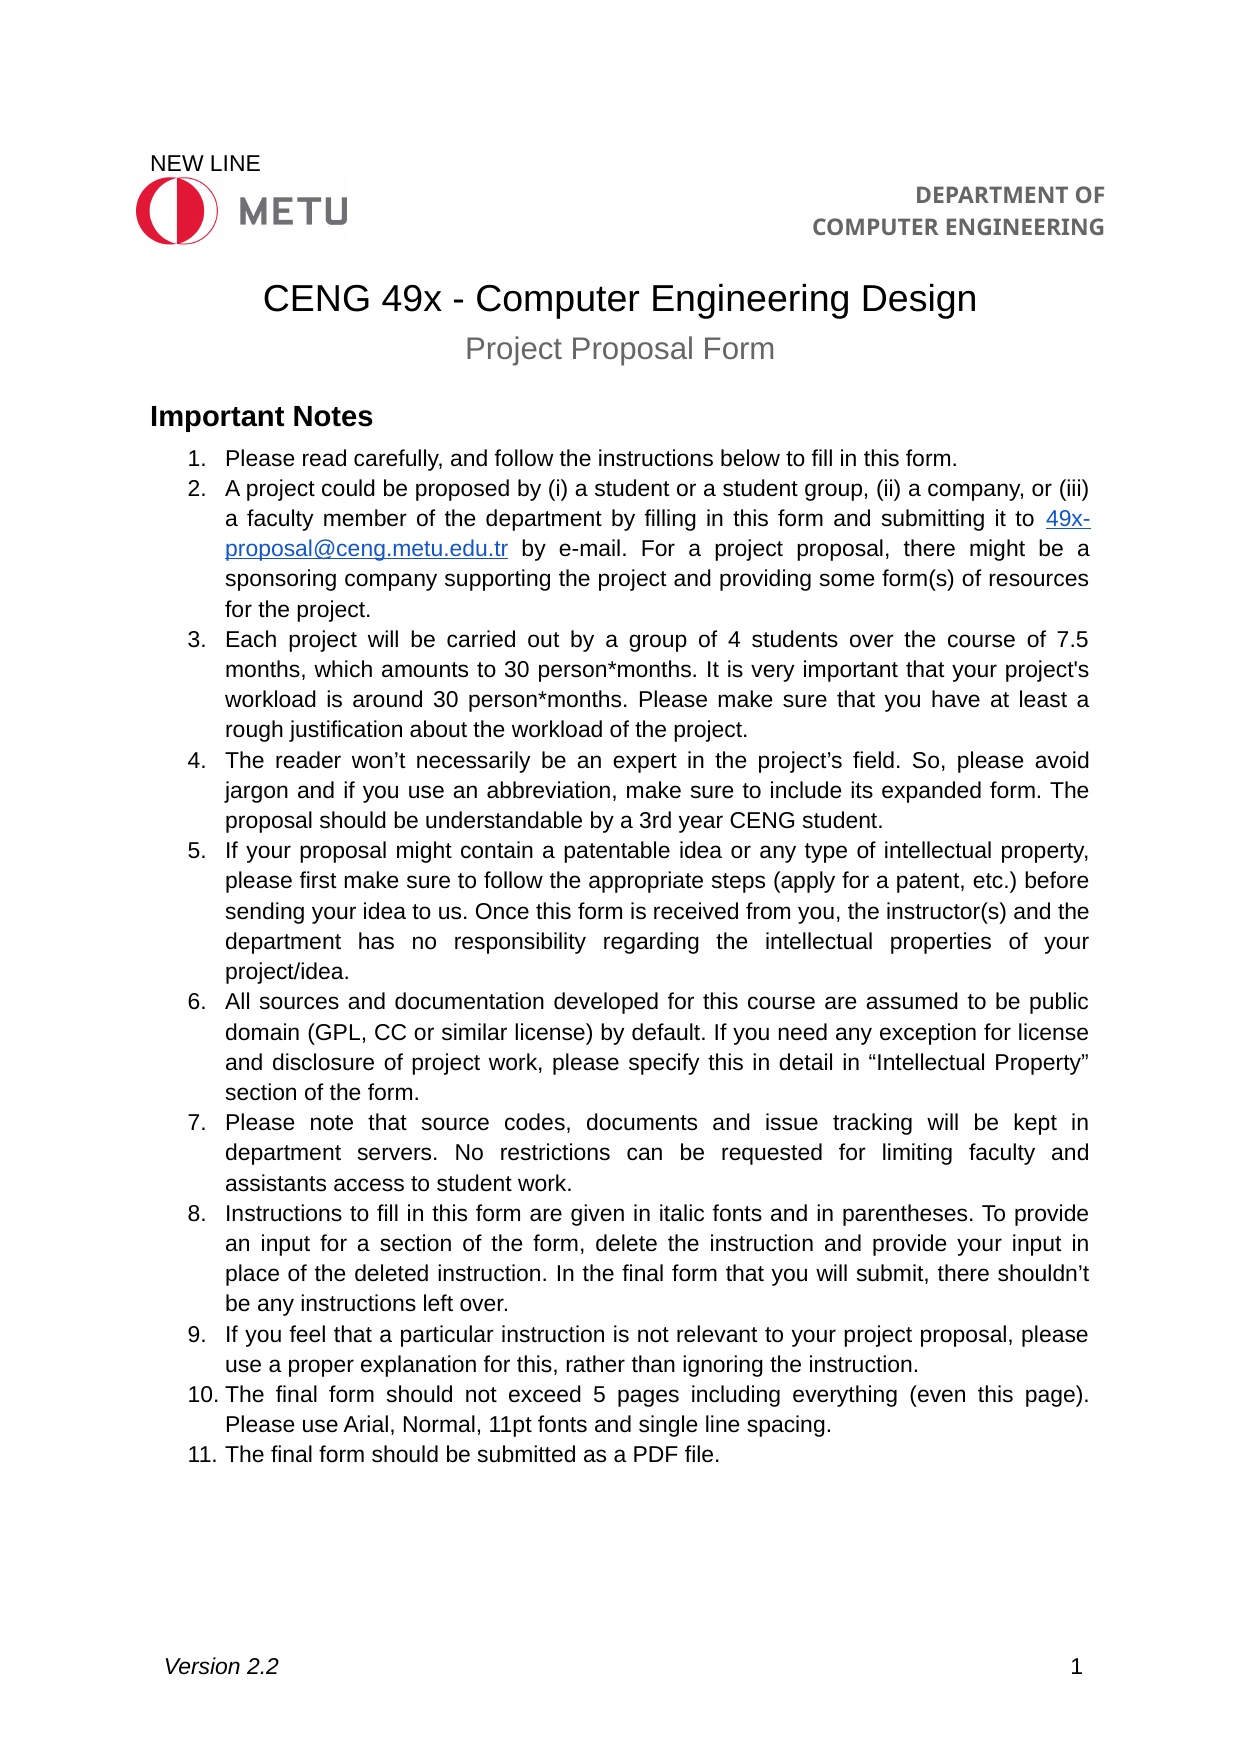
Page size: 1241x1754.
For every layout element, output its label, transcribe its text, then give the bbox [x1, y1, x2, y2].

list A project could be proposed by (i) a student or a student group, (ii) a company, or (iii) a faculty member of the department by filling in this form and submitting it to 49x-proposal@ceng.metu.edu.tr by e-mail. For a project proposal, there might be a sponsoring company supporting the project and providing some form(s) of resources for the project. [187, 475, 1090, 622]
list The final form should not exceed 5 pages including everything (even this page). Please use Arial, Normal, 11pt fonts and single line spacing. [187, 1381, 1090, 1438]
list Instructions to fill in this form are given in italic fonts and in parentheses. To provide an input for a section of the form, delete the instruction and provide your input in place of the deleted instruction. In the final form that you will submit, there shouldn’t be any instructions left over. [187, 1200, 1090, 1317]
list The reader won’t necessarily be an expert in the project’s field. So, please avoid jargon and if you use an abbreviation, make sure to include its expanded form. The proposal should be understandable by a 3rd year CENG student. [187, 747, 1090, 833]
subtitle Project Proposal Form [150, 330, 1090, 366]
table_header DEPARTMENT OF COMPUTER ENGINEERING [565, 176, 1105, 244]
table_header [349, 176, 564, 244]
subtitle Important Notes [150, 399, 1090, 433]
text NEW LINE [150, 150, 1090, 176]
list Please note that source codes, documents and issue tracking will be kept in department servers. No restrictions can be requested for limiting faculty and assistants access to student work. [187, 1109, 1090, 1196]
list Please read carefully, and follow the instructions below to fill in this form. [187, 444, 1090, 471]
list All sources and documentation developed for this course are assumed to be public domain (GPL, CC or similar license) by default. If you need any exception for license and disclosure of project work, please specify this in detail in “Intellectual Property” section of the form. [187, 988, 1090, 1105]
title CENG 49x - Computer Engineering Design [150, 276, 1090, 319]
list The final form should be submitted as a PDF file. [187, 1441, 1090, 1468]
list Each project will be carried out by a group of 4 students over the course of 7.5 months, which amounts to 30 person*months. It is very important that your project's workload is around 30 person*months. Please make sure that you have at least a rough justification about the workload of the project. [187, 626, 1090, 743]
picture [135, 176, 349, 245]
list If your proposal might contain a patentable idea or any type of intellectual property, please first make sure to follow the appropriate steps (apply for a patent, etc.) before sending your idea to us. Once this form is received from you, the instructor(s) and the department has no responsibility regarding the intellectual properties of your project/idea. [187, 837, 1090, 984]
list If you feel that a particular instruction is not relevant to your project proposal, please use a proper explanation for this, rather than ignoring the instruction. [187, 1321, 1090, 1377]
